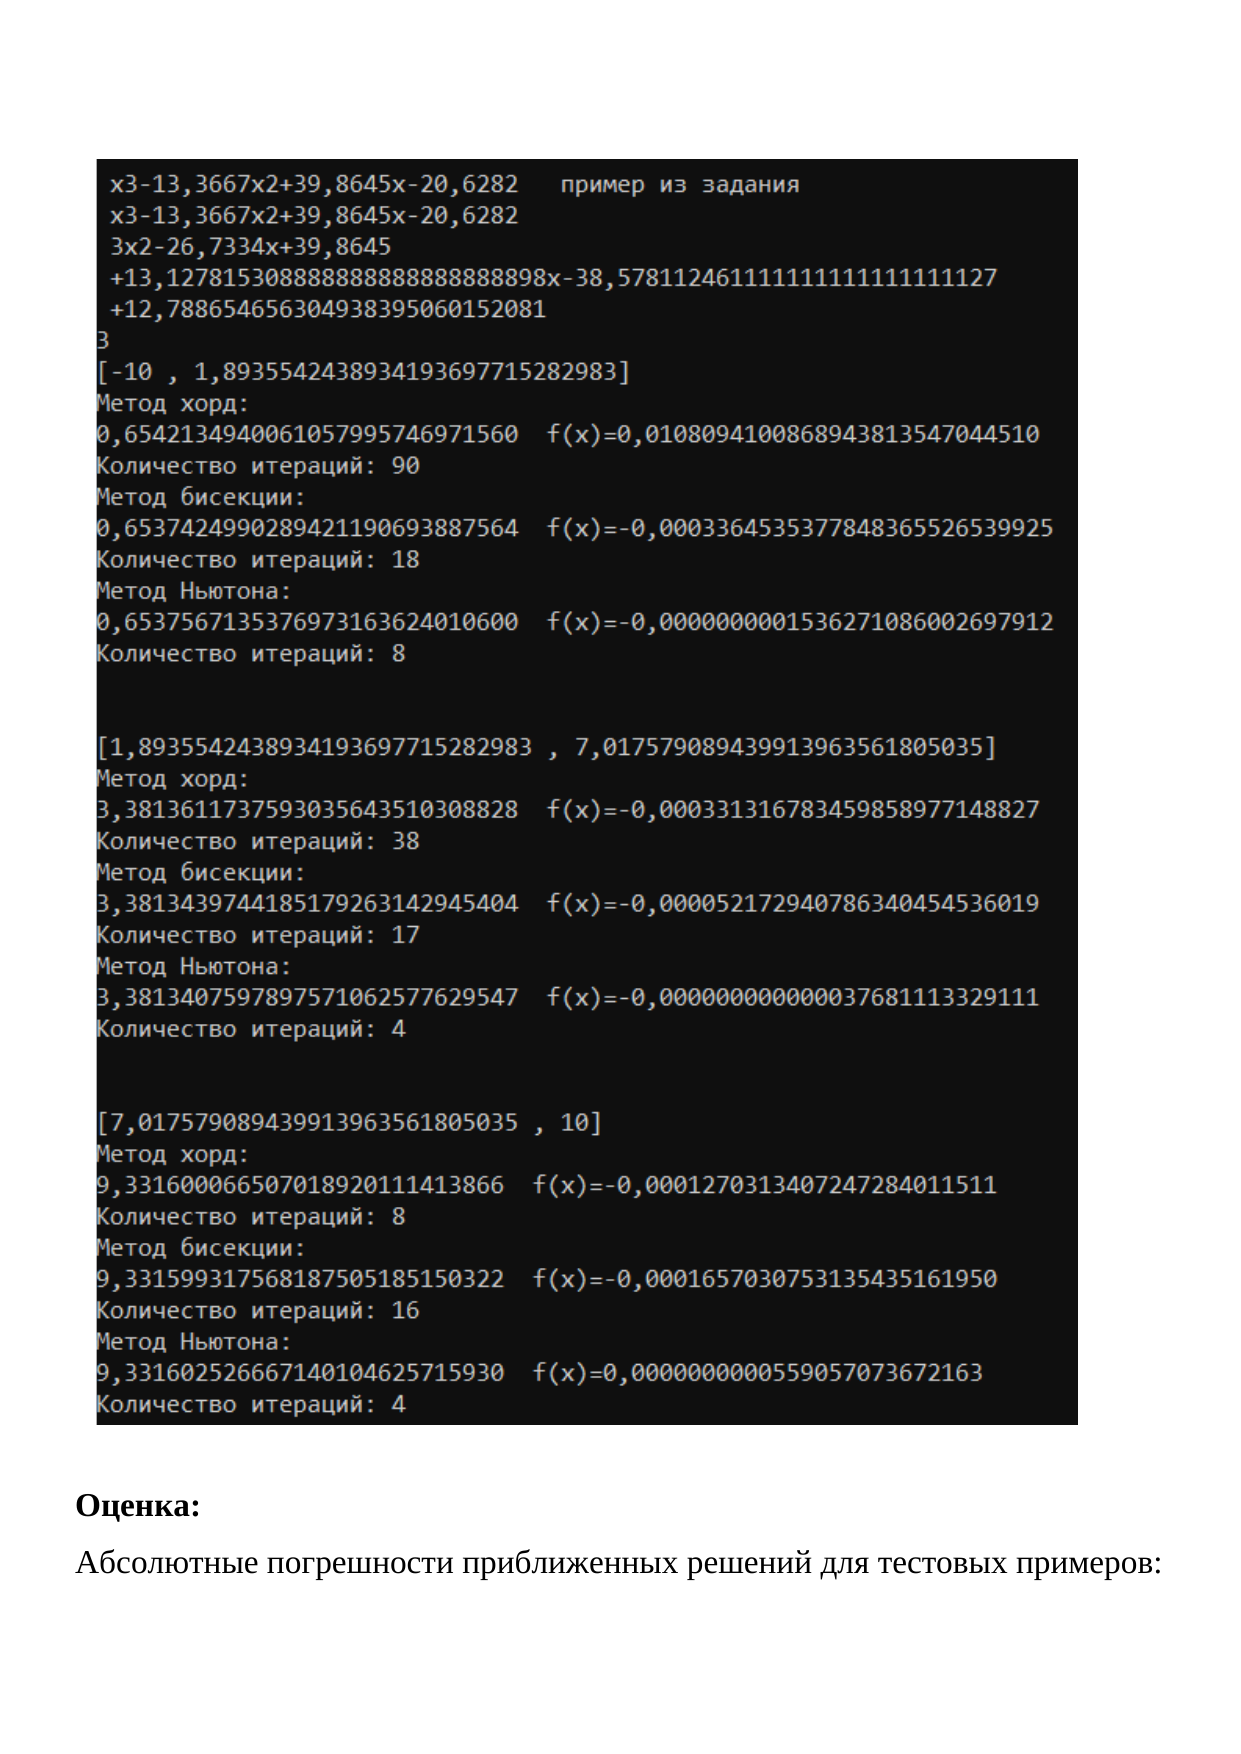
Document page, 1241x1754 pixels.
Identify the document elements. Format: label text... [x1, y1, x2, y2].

text Оценка: [75, 1485, 1165, 1523]
text Абсолютные погрешности приближенных решений для тестовых примеров: [75, 1543, 1165, 1581]
picture [96, 159, 1078, 1425]
